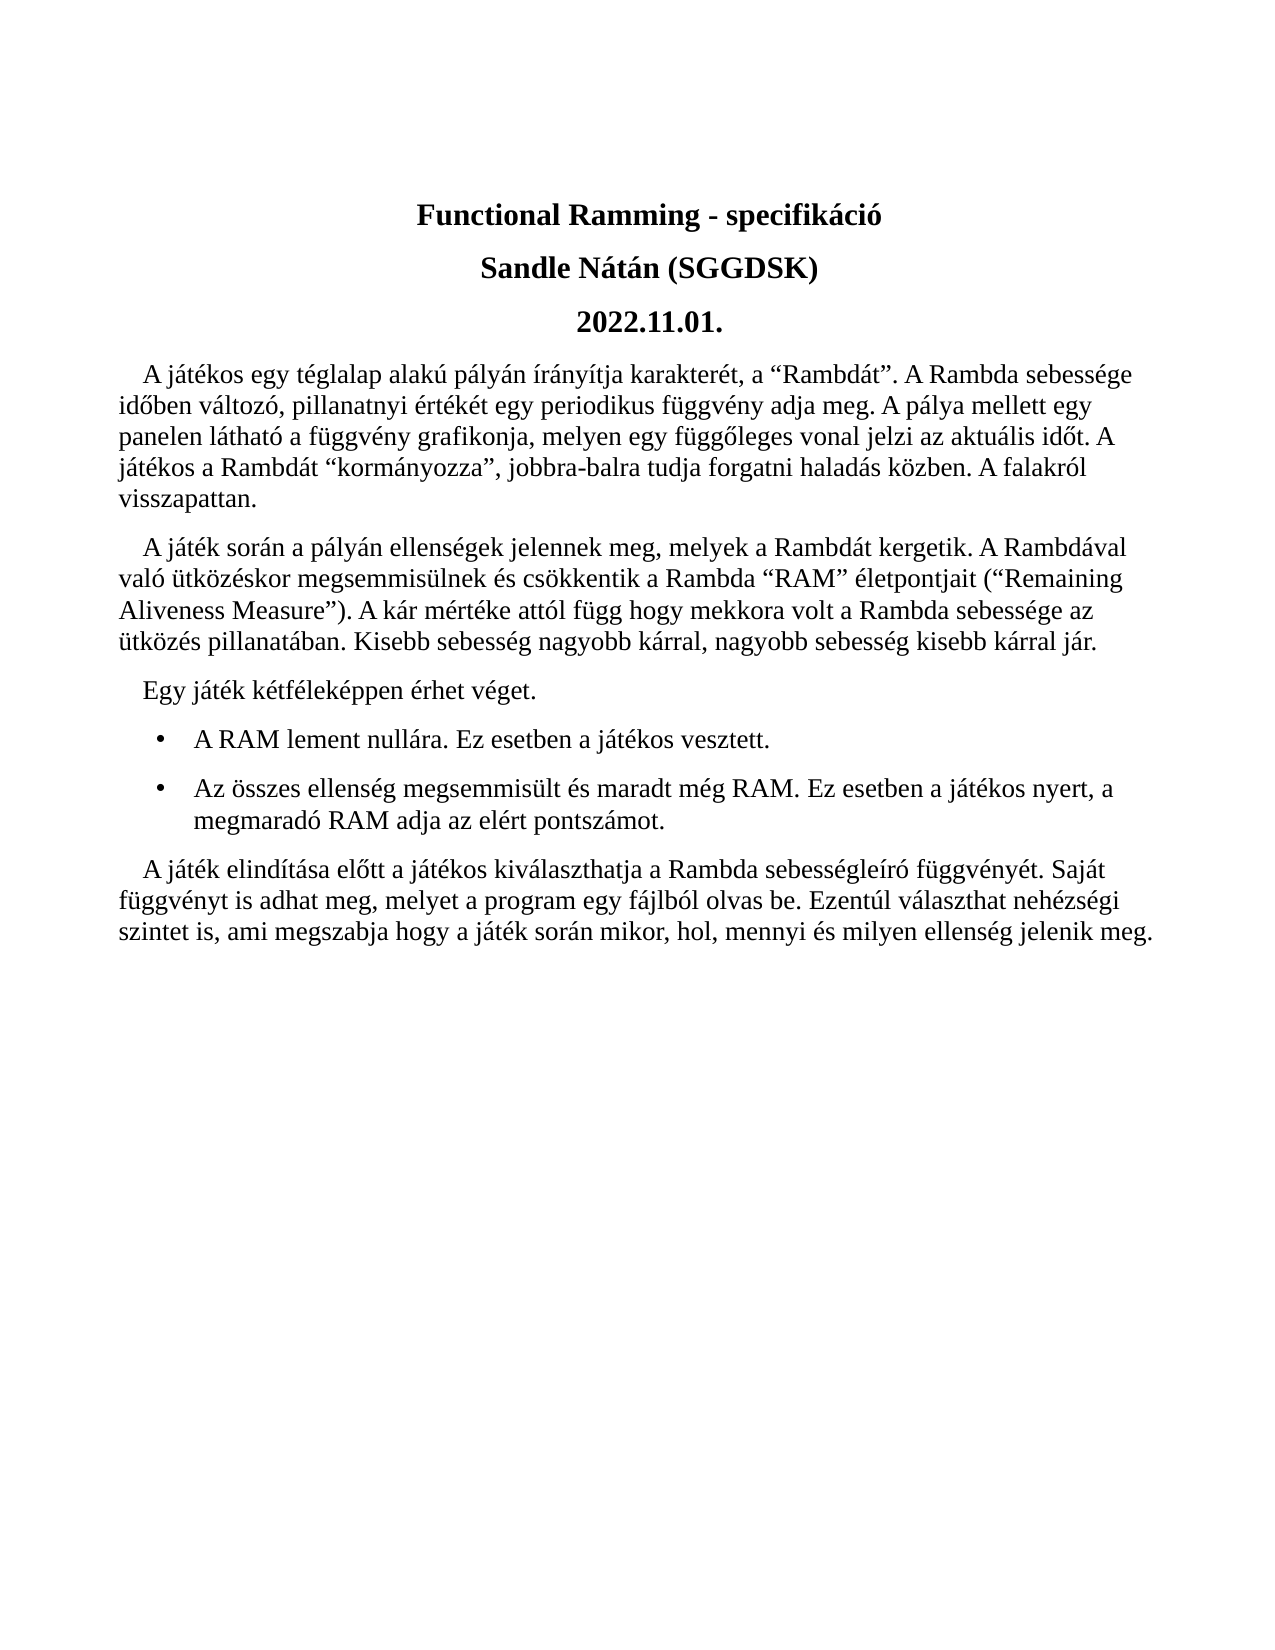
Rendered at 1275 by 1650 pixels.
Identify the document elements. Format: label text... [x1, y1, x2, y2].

text Sandle Nátán (SGGDSK) [118, 250, 1157, 286]
text A játék elindítása előtt a játékos kiválaszthatja a Rambda sebességleíró függvényét. Saját függvényt is adhat meg, melyet a program egy fájlból olvas be. Ezentúl választhat nehézségi szintet is, ami megszabja hogy a játék során mikor, hol, mennyi és milyen ellenség jelenik meg. [118, 853, 1157, 946]
text A játékos egy téglalap alakú pályán írányítja karakterét, a “Rambdát”. A Rambda sebessége időben változó, pillanatnyi értékét egy periodikus függvény adja meg. A pálya mellett egy panelen látható a függvény grafikonja, melyen egy függőleges vonal jelzi az aktuális időt. A játékos a Rambdát “kormányozza”, jobbra-balra tudja forgatni haladás közben. A falakról visszapattan. [118, 358, 1157, 513]
text A játék során a pályán ellenségek jelennek meg, melyek a Rambdát kergetik. A Rambdával való ütközéskor megsemmisülnek és csökkentik a Rambda “RAM” életpontjait (“Remaining Aliveness Measure”). A kár mértéke attól függ hogy mekkora volt a Rambda sebessége az ütközés pillanatában. Kisebb sebesség nagyobb kárral, nagyobb sebesség kisebb kárral jár. [118, 531, 1157, 656]
text Egy játék kétféleképpen érhet véget. [118, 674, 1157, 705]
text Functional Ramming - specifikáció [118, 196, 1157, 232]
list A RAM lement nullára. Ez esetben a játékos vesztett. [156, 723, 1157, 754]
list Az összes ellenség megsemmisült és maradt még RAM. Ez esetben a játékos nyert, a megmaradó RAM adja az elért pontszámot. [156, 772, 1157, 835]
text 2022.11.01. [118, 304, 1157, 340]
